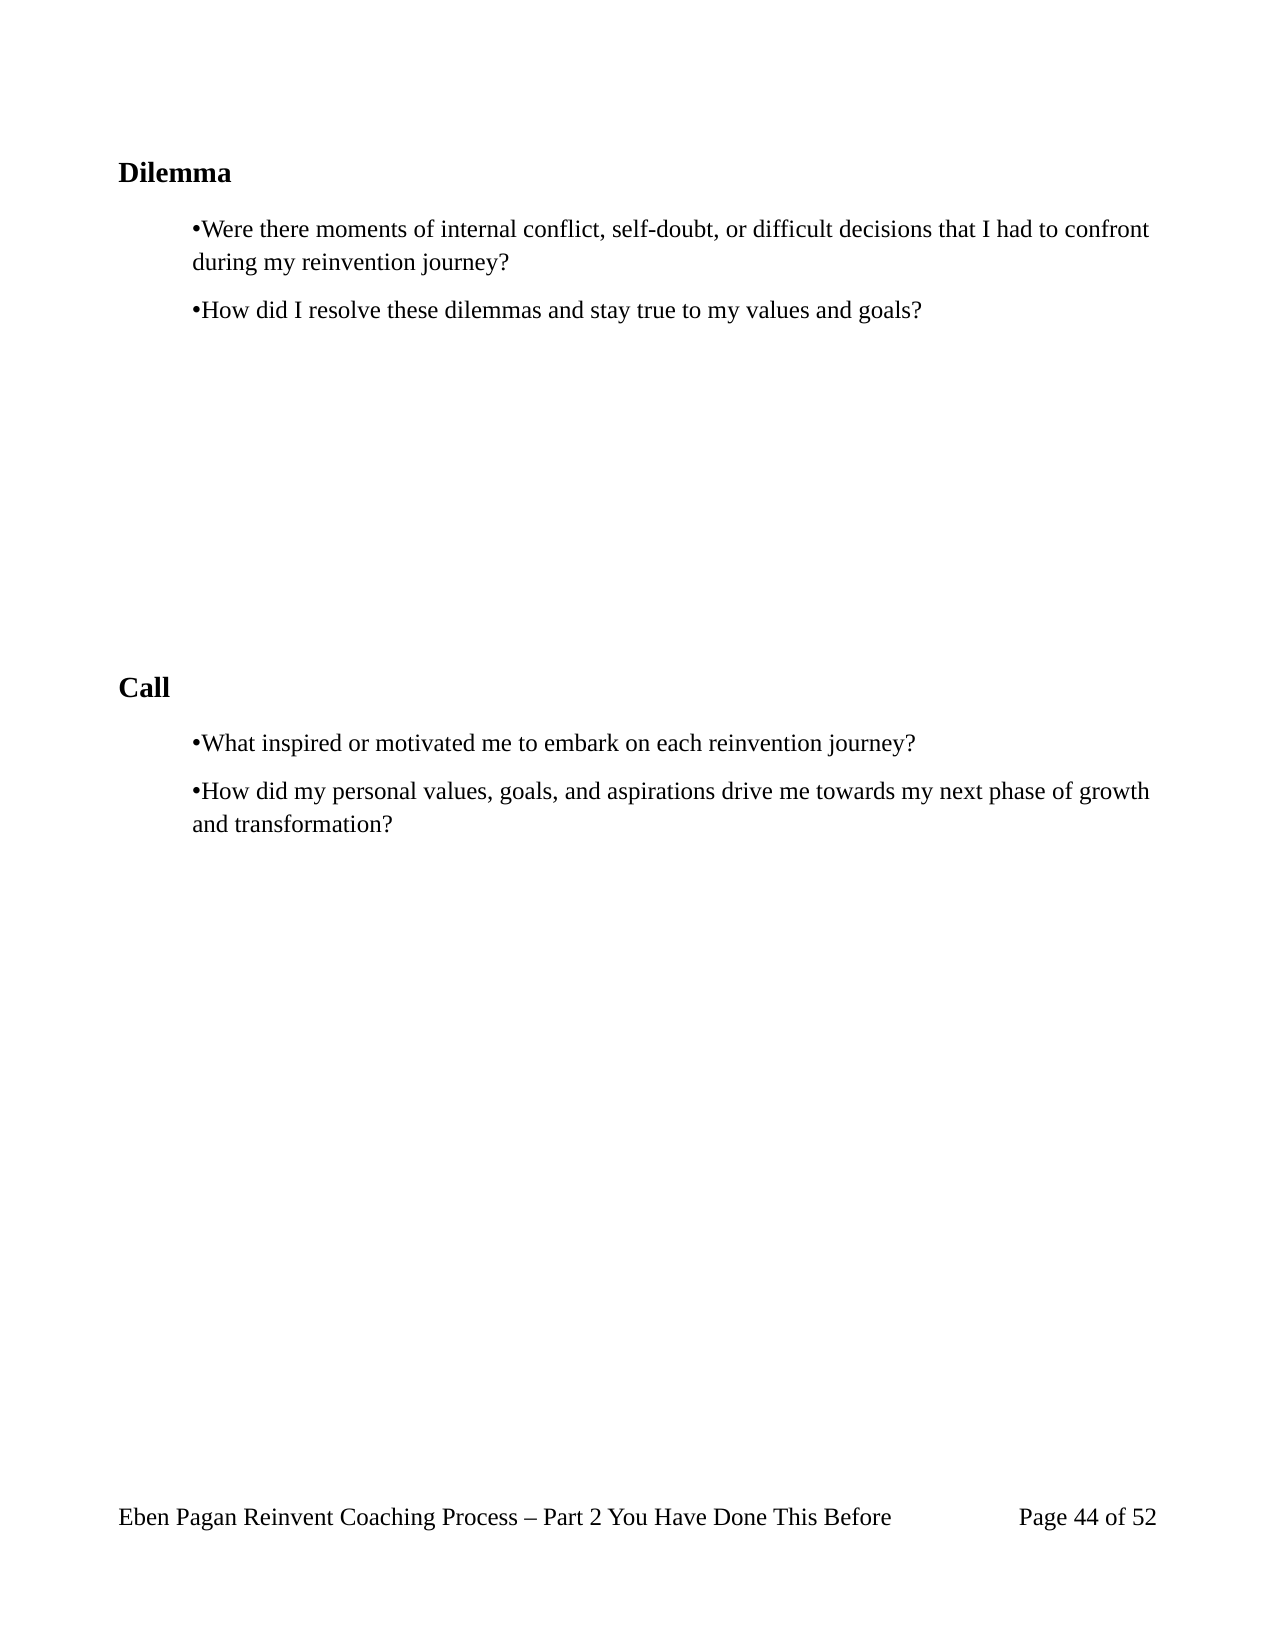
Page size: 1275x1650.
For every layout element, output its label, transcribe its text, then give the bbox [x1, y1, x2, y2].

list What inspired or motivated me to embark on each reinvention journey? [118, 728, 1157, 757]
list Were there moments of internal conflict, self-doubt, or difficult decisions that I had to confront during my reinvention journey? [118, 214, 1157, 276]
subtitle Call [118, 670, 1157, 703]
list How did my personal values, goals, and aspirations drive me towards my next phase of growth and transformation? [118, 776, 1157, 838]
subtitle Dilemma [118, 156, 1157, 189]
list How did I resolve these dilemmas and stay true to my values and goals? [118, 295, 1157, 323]
